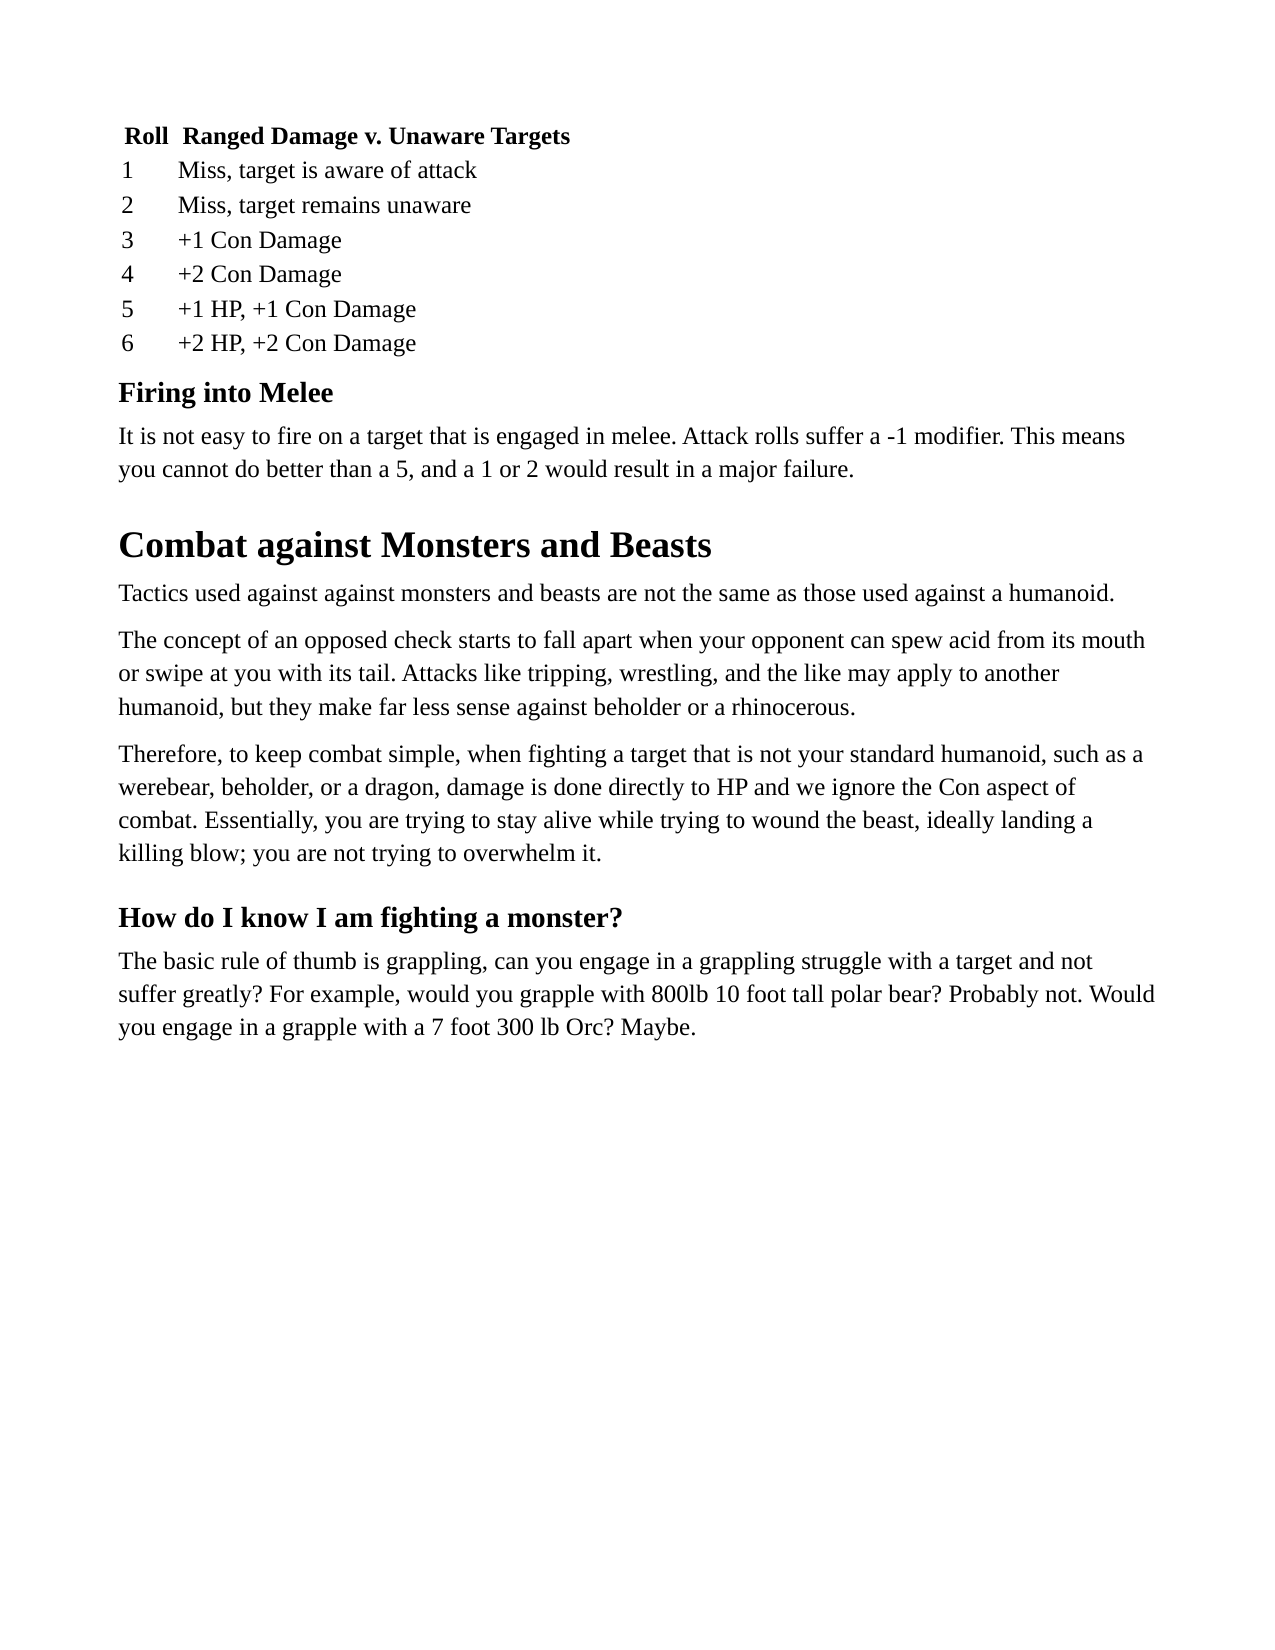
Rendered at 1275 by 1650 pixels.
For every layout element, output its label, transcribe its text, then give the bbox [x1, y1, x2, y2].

text It is not easy to fire on a target that is engaged in melee. Attack rolls suffer a -1 modifier. This means you cannot do better than a 5, and a 1 or 2 would result in a major failure. [118, 421, 1157, 483]
table_header Ranged Damage v. Unaware Targets [175, 118, 578, 153]
text The basic rule of thumb is grappling, can you engage in a grappling struggle with a target and not suffer greatly? For example, would you grapple with 800lb 10 foot tall polar bear? Probably not. Would you engage in a grapple with a 7 foot 300 lb Orc? Maybe. [118, 946, 1157, 1041]
table_cell +1 HP, +1 Con Damage [175, 291, 578, 326]
table_cell Miss, target is aware of attack [175, 153, 578, 187]
table_cell +1 Con Damage [175, 222, 578, 256]
table_cell 5 [118, 291, 175, 326]
table_cell 1 [118, 153, 175, 187]
text Therefore, to keep combat simple, when fighting a target that is not your standard humanoid, such as a werebear, beholder, or a dragon, damage is done directly to HP and we ignore the Con aspect of combat. Essentially, you are trying to stay alive while trying to wound the beast, ideally landing a killing blow; you are not trying to overwhelm it. [118, 739, 1157, 867]
subtitle Combat against Monsters and Beasts [118, 522, 1157, 565]
table_cell 6 [118, 326, 175, 360]
table_cell Miss, target remains unaware [175, 187, 578, 222]
table_cell +2 Con Damage [175, 256, 578, 291]
table_cell 4 [118, 256, 175, 291]
text The concept of an opposed check starts to fall apart when your opponent can spew acid from its mouth or swipe at you with its tail. Attacks like tripping, wrestling, and the like may apply to another humanoid, but they make far less sense against beholder or a rhinocerous. [118, 626, 1157, 720]
subtitle How do I know I am fighting a monster? [118, 900, 1157, 934]
table_cell 3 [118, 222, 175, 256]
text Tactics used against against monsters and beasts are not the same as those used against a humanoid. [118, 578, 1157, 607]
table_header Roll [118, 118, 175, 153]
table_cell +2 HP, +2 Con Damage [175, 326, 578, 360]
subtitle Firing into Melee [118, 375, 1157, 408]
table_cell 2 [118, 187, 175, 222]
